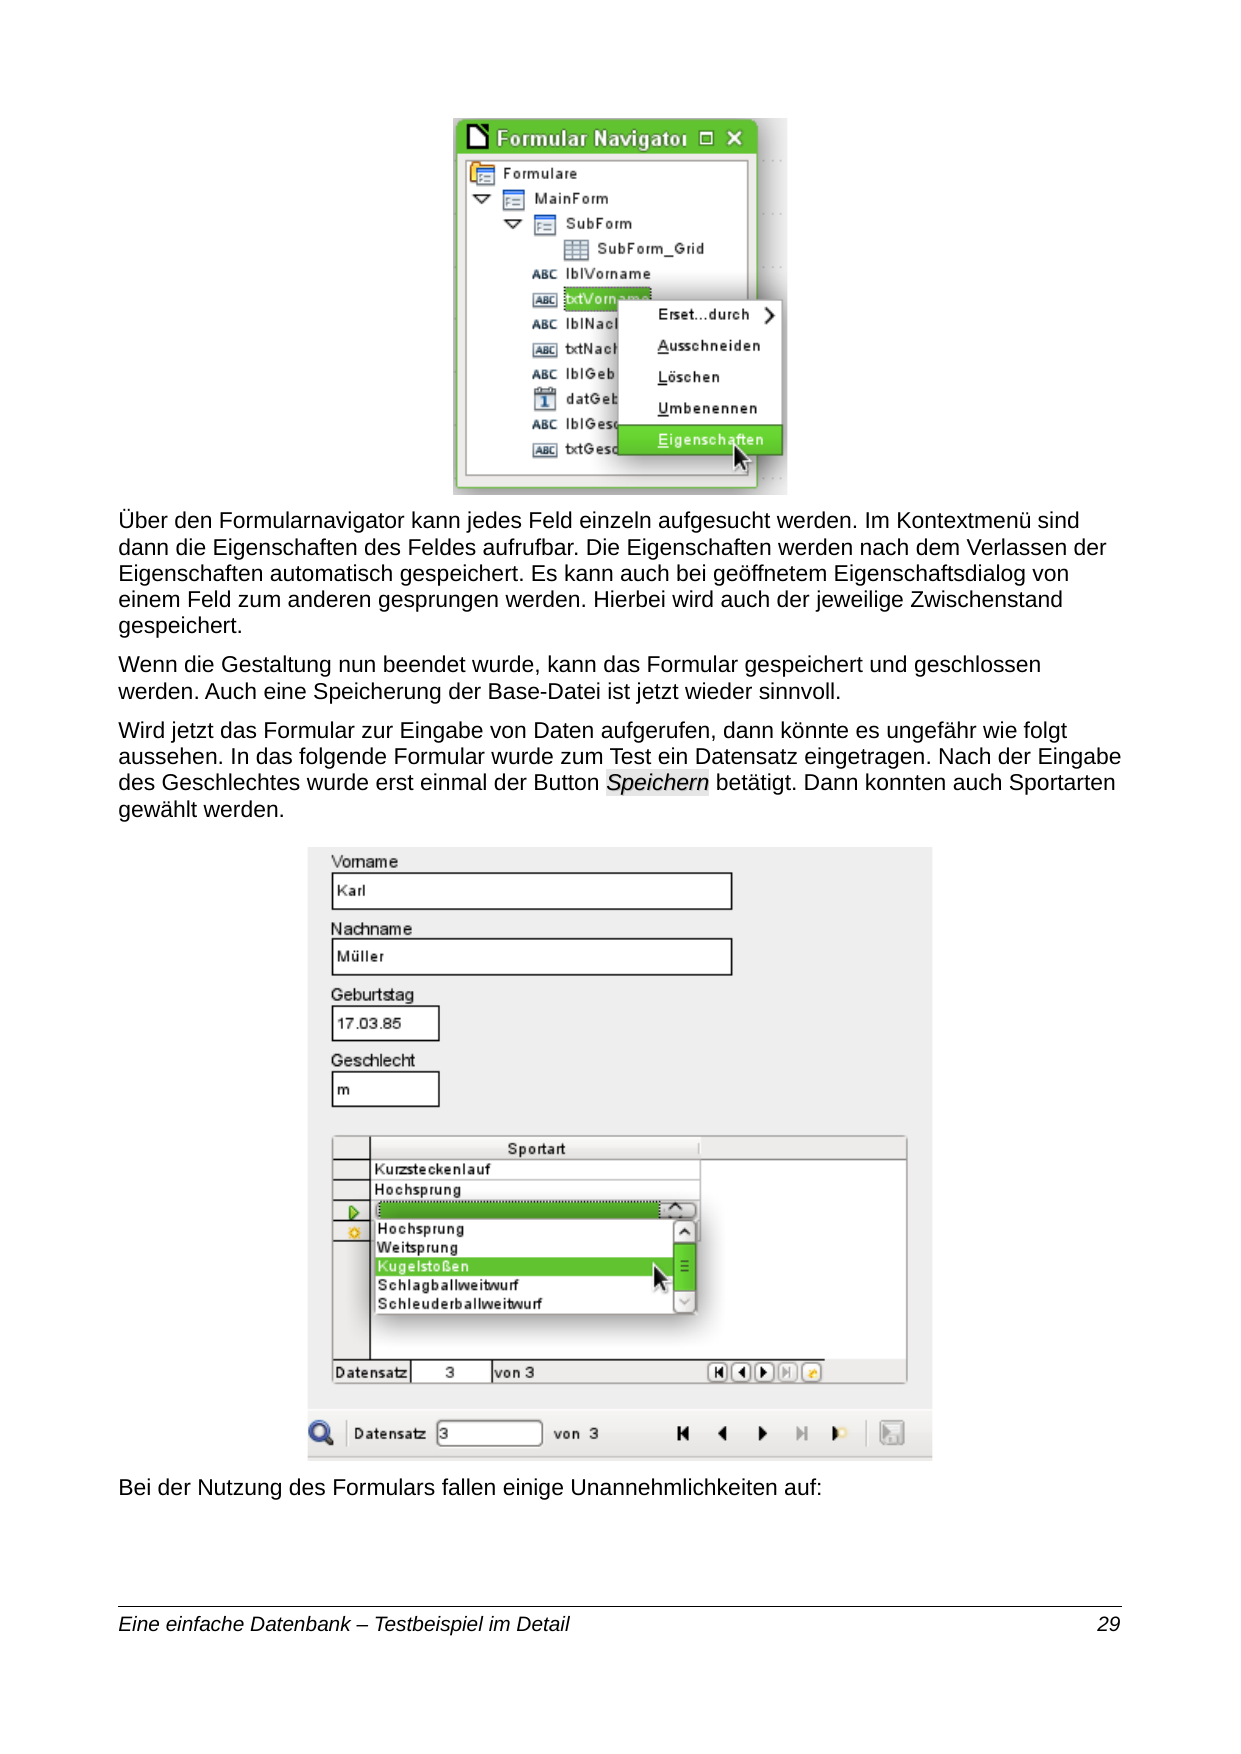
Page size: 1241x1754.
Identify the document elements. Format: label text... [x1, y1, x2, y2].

picture [307, 847, 933, 1461]
picture [453, 118, 788, 495]
text Wird jetzt das Formular zur Eingabe von Daten aufgerufen, dann könnte es ungefähr wie folgt aussehen. In das folgende Formular wurde zum Test ein Datensatz eingetragen. Nach der Eingabe des Geschlechtes wurde erst einmal der Button Speichern betätigt. Dann konnten auch Sportarten gewählt werden. [118, 717, 1122, 822]
text Über den Formularnavigator kann jedes Feld einzeln aufgesucht werden. Im Kontextmenü sind dann die Eigenschaften des Feldes aufrufbar. Die Eigenschaften werden nach dem Verlassen der Eigenschaften automatisch gespeichert. Es kann auch bei geöffnetem Eigenschaftsdialog von einem Feld zum anderen gesprungen werden. Hierbei wird auch der jeweilige Zwischenstand gespeichert. [118, 507, 1122, 639]
text Bei der Nutzung des Formulars fallen einige Unannehmlichkeiten auf: [118, 1473, 1122, 1500]
text Wenn die Gestaltung nun beendet wurde, kann das Formular gespeichert und geschlossen werden. Auch eine Speicherung der Base-Datei ist jetzt wieder sinnvoll. [118, 651, 1122, 704]
